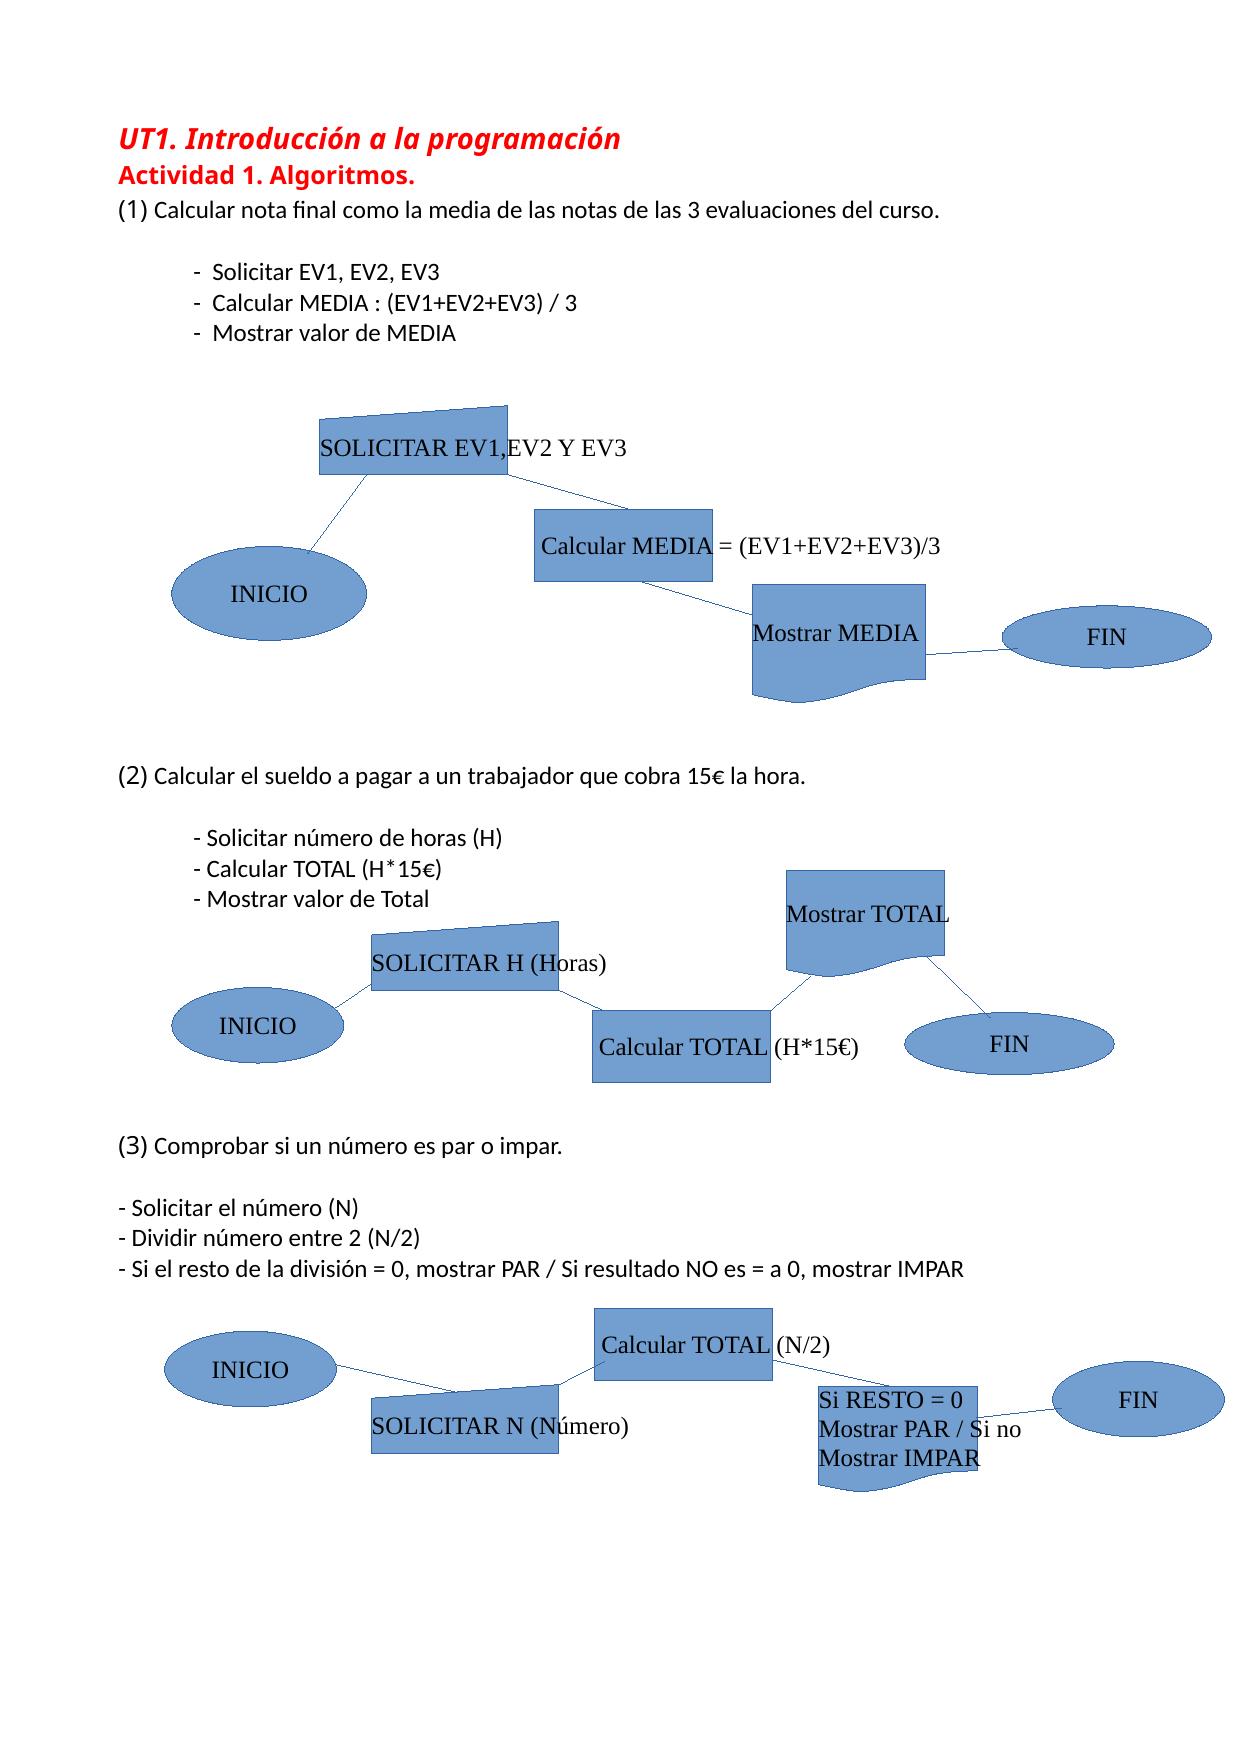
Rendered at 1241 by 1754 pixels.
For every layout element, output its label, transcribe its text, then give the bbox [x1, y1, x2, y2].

text (3) Comprobar si un número es par o impar. [118, 1127, 1122, 1161]
text Actividad 1. Algoritmos. [118, 158, 1122, 192]
text - Solicitar número de horas (H) [118, 822, 1122, 853]
text - Calcular MEDIA : (EV1+EV2+EV3) / 3 [118, 287, 1122, 317]
text - Dividir número entre 2 (N/2) [118, 1222, 1122, 1253]
text (1) Calcular nota final como la media de las notas de las 3 evaluaciones del curso. [118, 192, 1122, 226]
text (2) Calcular el sueldo a pagar a un trabajador que cobra 15€ la hora. [118, 758, 1122, 792]
text - Mostrar valor de Total [945, 883, 1122, 914]
text - Calcular TOTAL (H*15€) [118, 853, 1122, 883]
text UT1. Introducción a la programación [118, 118, 1122, 158]
text - Mostrar valor de Total [118, 883, 786, 914]
text - Solicitar el número (N) [118, 1192, 1122, 1222]
text - Si el resto de la división = 0, mostrar PAR / Si resultado NO es = a 0, mostrar IMPAR [118, 1253, 1122, 1283]
text - Mostrar valor de MEDIA [118, 317, 1122, 348]
text - Solicitar EV1, EV2, EV3 [118, 256, 1122, 287]
